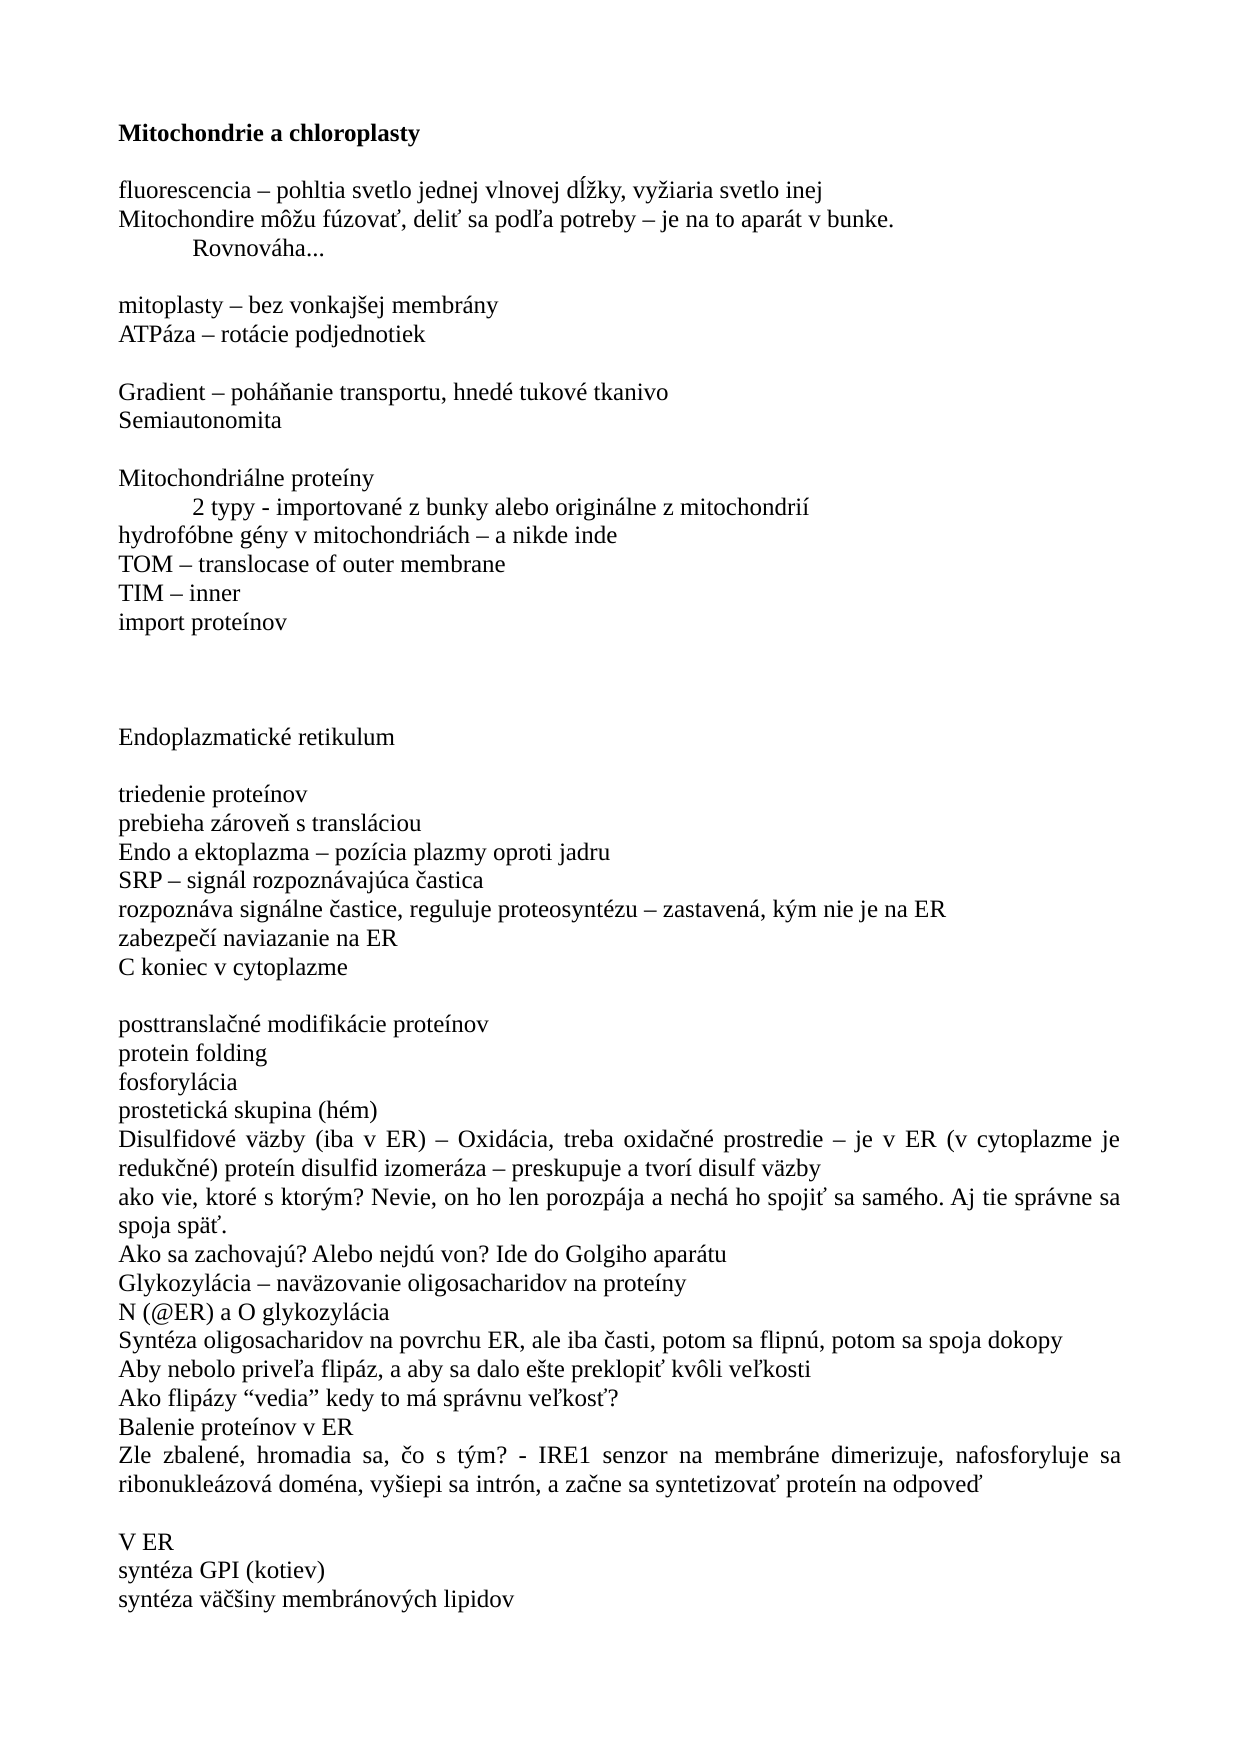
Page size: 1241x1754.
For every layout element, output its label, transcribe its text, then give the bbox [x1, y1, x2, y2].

text hydrofóbne gény v mitochondriách – a nikde inde [118, 521, 1122, 549]
text Endoplazmatické retikulum [118, 722, 1122, 751]
text Rovnováha... [118, 233, 1122, 262]
text Endo a ektoplazma – pozícia plazmy oproti jadru [118, 837, 1122, 866]
text triedenie proteínov [118, 779, 1122, 808]
text Gradient – poháňanie transportu, hnedé tukové tkanivo [118, 377, 1122, 406]
text mitoplasty – bez vonkajšej membrány [118, 291, 1122, 319]
text syntéza väčšiny membránových lipidov [118, 1584, 1122, 1613]
text V ER [118, 1527, 1122, 1556]
text Aby nebolo priveľa flipáz, a aby sa dalo ešte preklopiť kvôli veľkosti [118, 1354, 1122, 1383]
text Disulfidové väzby (iba v ER) – Oxidácia, treba oxidačné prostredie – je v ER (v cytoplazme je redukčné) proteín disulfid izomeráza – preskupuje a tvorí disulf väzby [118, 1124, 1122, 1182]
text N (@ER) a O glykozylácia [118, 1297, 1122, 1326]
text Syntéza oligosacharidov na povrchu ER, ale iba časti, potom sa flipnú, potom sa spoja dokopy [118, 1326, 1122, 1354]
text Zle zbalené, hromadia sa, čo s tým? - IRE1 senzor na membráne dimerizuje, nafosforyluje sa ribonukleázová doména, vyšiepi sa intrón, a začne sa syntetizovať proteín na odpoveď [118, 1441, 1122, 1498]
text posttranslačné modifikácie proteínov [118, 1009, 1122, 1038]
text protein folding [118, 1038, 1122, 1067]
text import proteínov [118, 607, 1122, 636]
text fosforylácia [118, 1067, 1122, 1096]
text prostetická skupina (hém) [118, 1096, 1122, 1124]
text syntéza GPI (kotiev) [118, 1556, 1122, 1584]
text Ako sa zachovajú? Alebo nejdú von? Ide do Golgiho aparátu [118, 1239, 1122, 1268]
text Balenie proteínov v ER [118, 1412, 1122, 1441]
text prebieha zároveň s transláciou [118, 808, 1122, 837]
text zabezpečí naviazanie na ER [118, 923, 1122, 952]
text ATPáza – rotácie podjednotiek [118, 319, 1122, 348]
text TIM – inner [118, 578, 1122, 607]
text 2 typy - importované z bunky alebo originálne z mitochondrií [118, 492, 1122, 521]
text rozpoznáva signálne častice, reguluje proteosyntézu – zastavená, kým nie je na ER [118, 894, 1122, 923]
text Mitochondire môžu fúzovať, deliť sa podľa potreby – je na to aparát v bunke. [118, 204, 1122, 233]
text SRP – signál rozpoznávajúca častica [118, 866, 1122, 894]
text Mitochondriálne proteíny [118, 463, 1122, 492]
text TOM – translocase of outer membrane [118, 549, 1122, 578]
text Glykozylácia – naväzovanie oligosacharidov na proteíny [118, 1268, 1122, 1297]
text C koniec v cytoplazme [118, 952, 1122, 981]
text Mitochondrie a chloroplasty [118, 118, 1122, 147]
text ako vie, ktoré s ktorým? Nevie, on ho len porozpája a nechá ho spojiť sa samého. Aj tie správne sa spoja späť. [118, 1182, 1122, 1239]
text fluorescencia – pohltia svetlo jednej vlnovej dĺžky, vyžiaria svetlo inej [118, 176, 1122, 204]
text Semiautonomita [118, 406, 1122, 434]
text Ako flipázy “vedia” kedy to má správnu veľkosť? [118, 1383, 1122, 1412]
